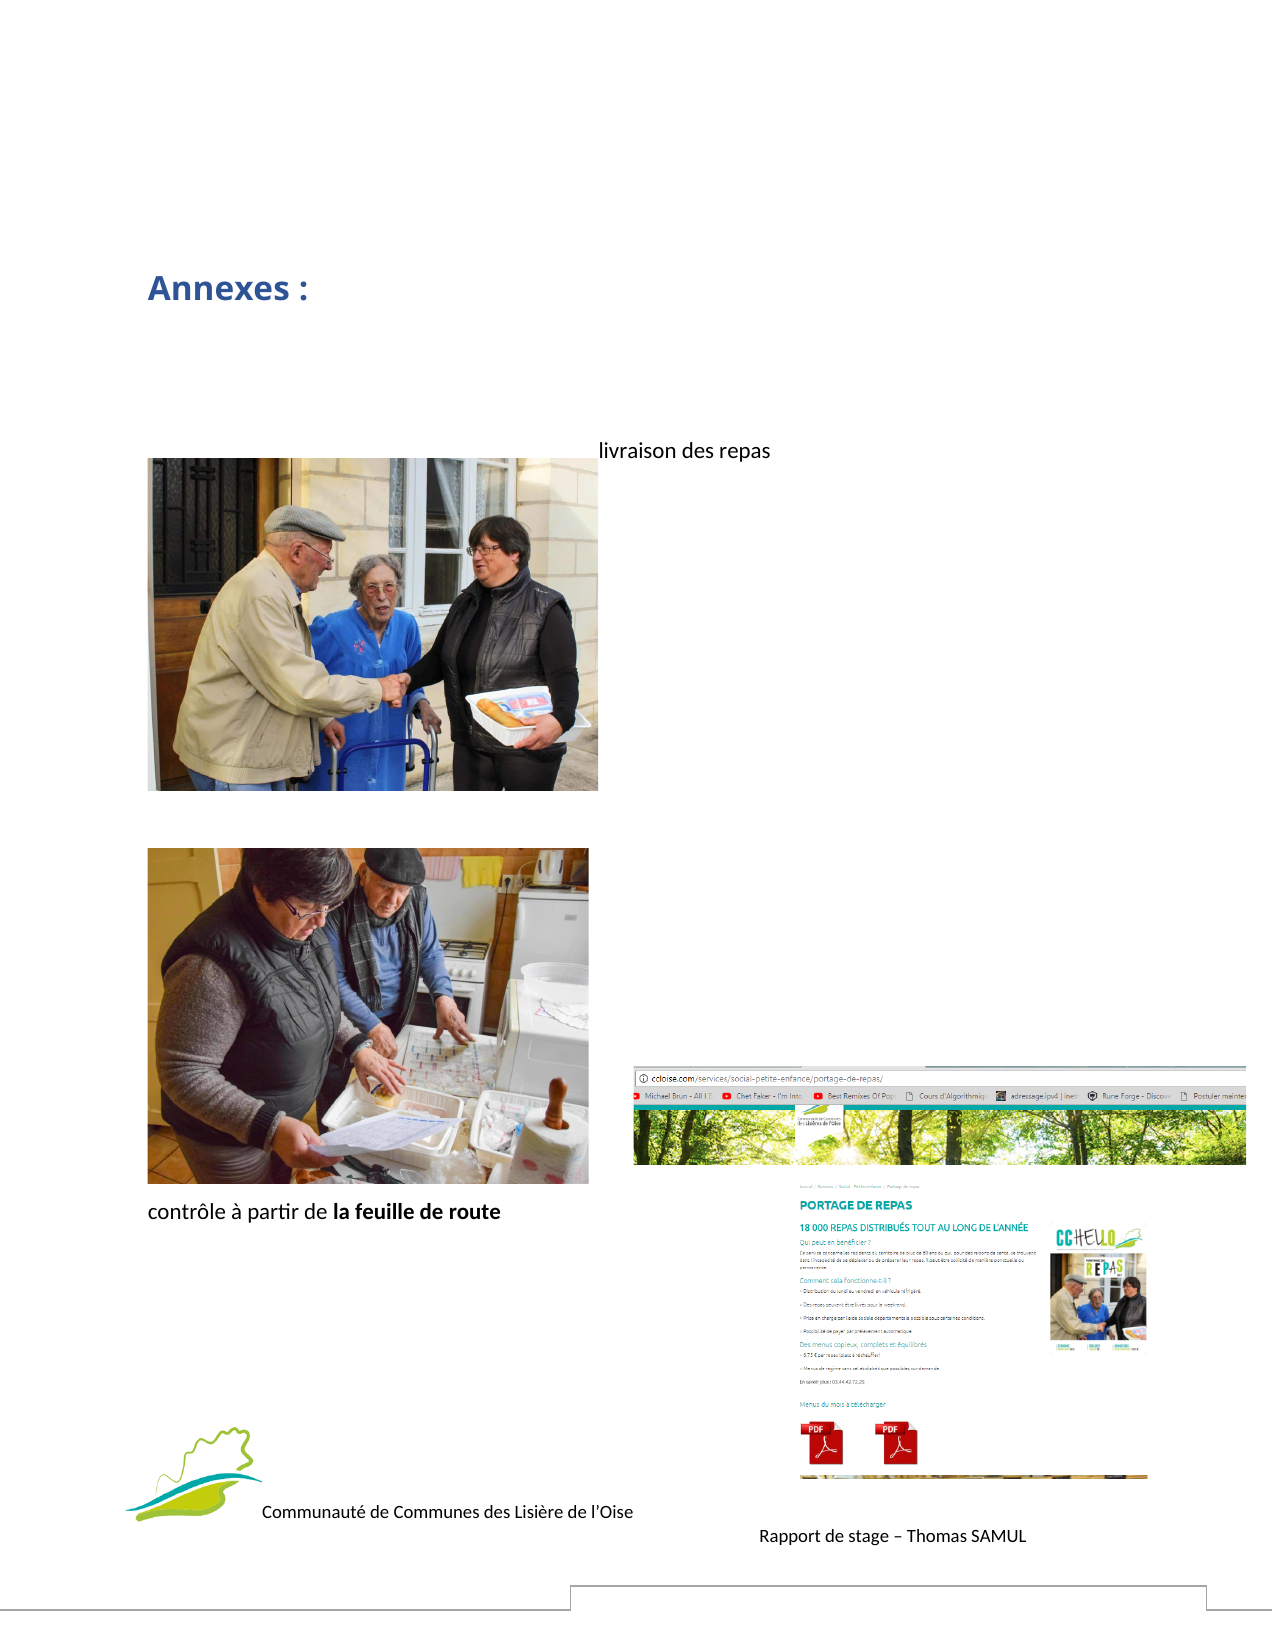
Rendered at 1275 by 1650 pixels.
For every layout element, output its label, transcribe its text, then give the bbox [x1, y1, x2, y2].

text livraison des repas [148, 436, 1163, 791]
text contrôle à partir de la feuille de route [148, 826, 1163, 1226]
text Annexes : [148, 265, 1163, 310]
